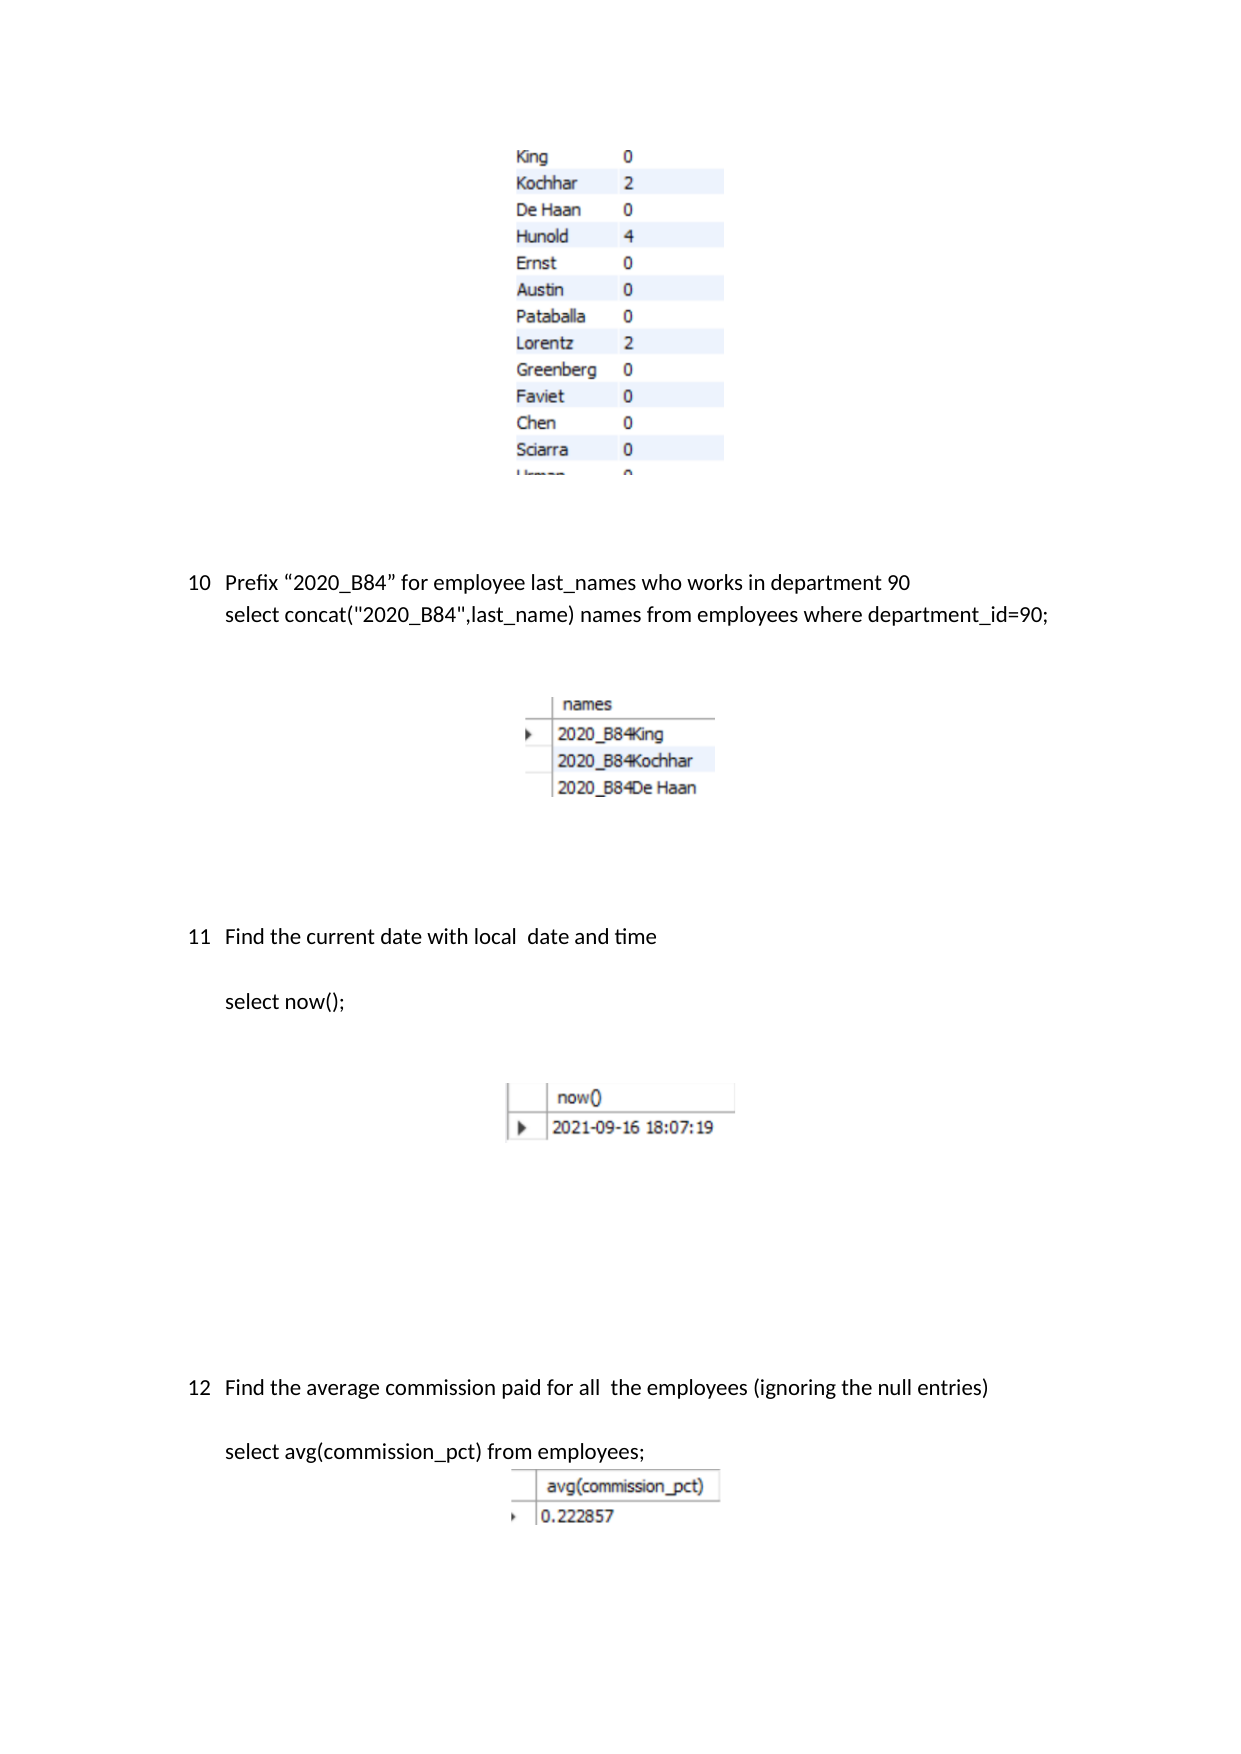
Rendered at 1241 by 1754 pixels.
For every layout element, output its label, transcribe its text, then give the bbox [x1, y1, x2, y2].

list select concat("2020_B84",last_name) names from employees where department_id=90; [225, 601, 1090, 629]
picture [505, 1083, 736, 1143]
picture [511, 1469, 729, 1525]
list select avg(commission_pct) from employees; [225, 1437, 1090, 1466]
list select now(); [225, 987, 1090, 1015]
list Find the current date with local date and time [187, 922, 1090, 951]
list Prefix “2020_B84” for employee last_names who works in department 90 [187, 568, 1090, 596]
picture [525, 697, 715, 797]
list Find the average commission paid for all the employees (ignoring the null entries) [187, 1373, 1090, 1401]
picture [516, 150, 724, 475]
